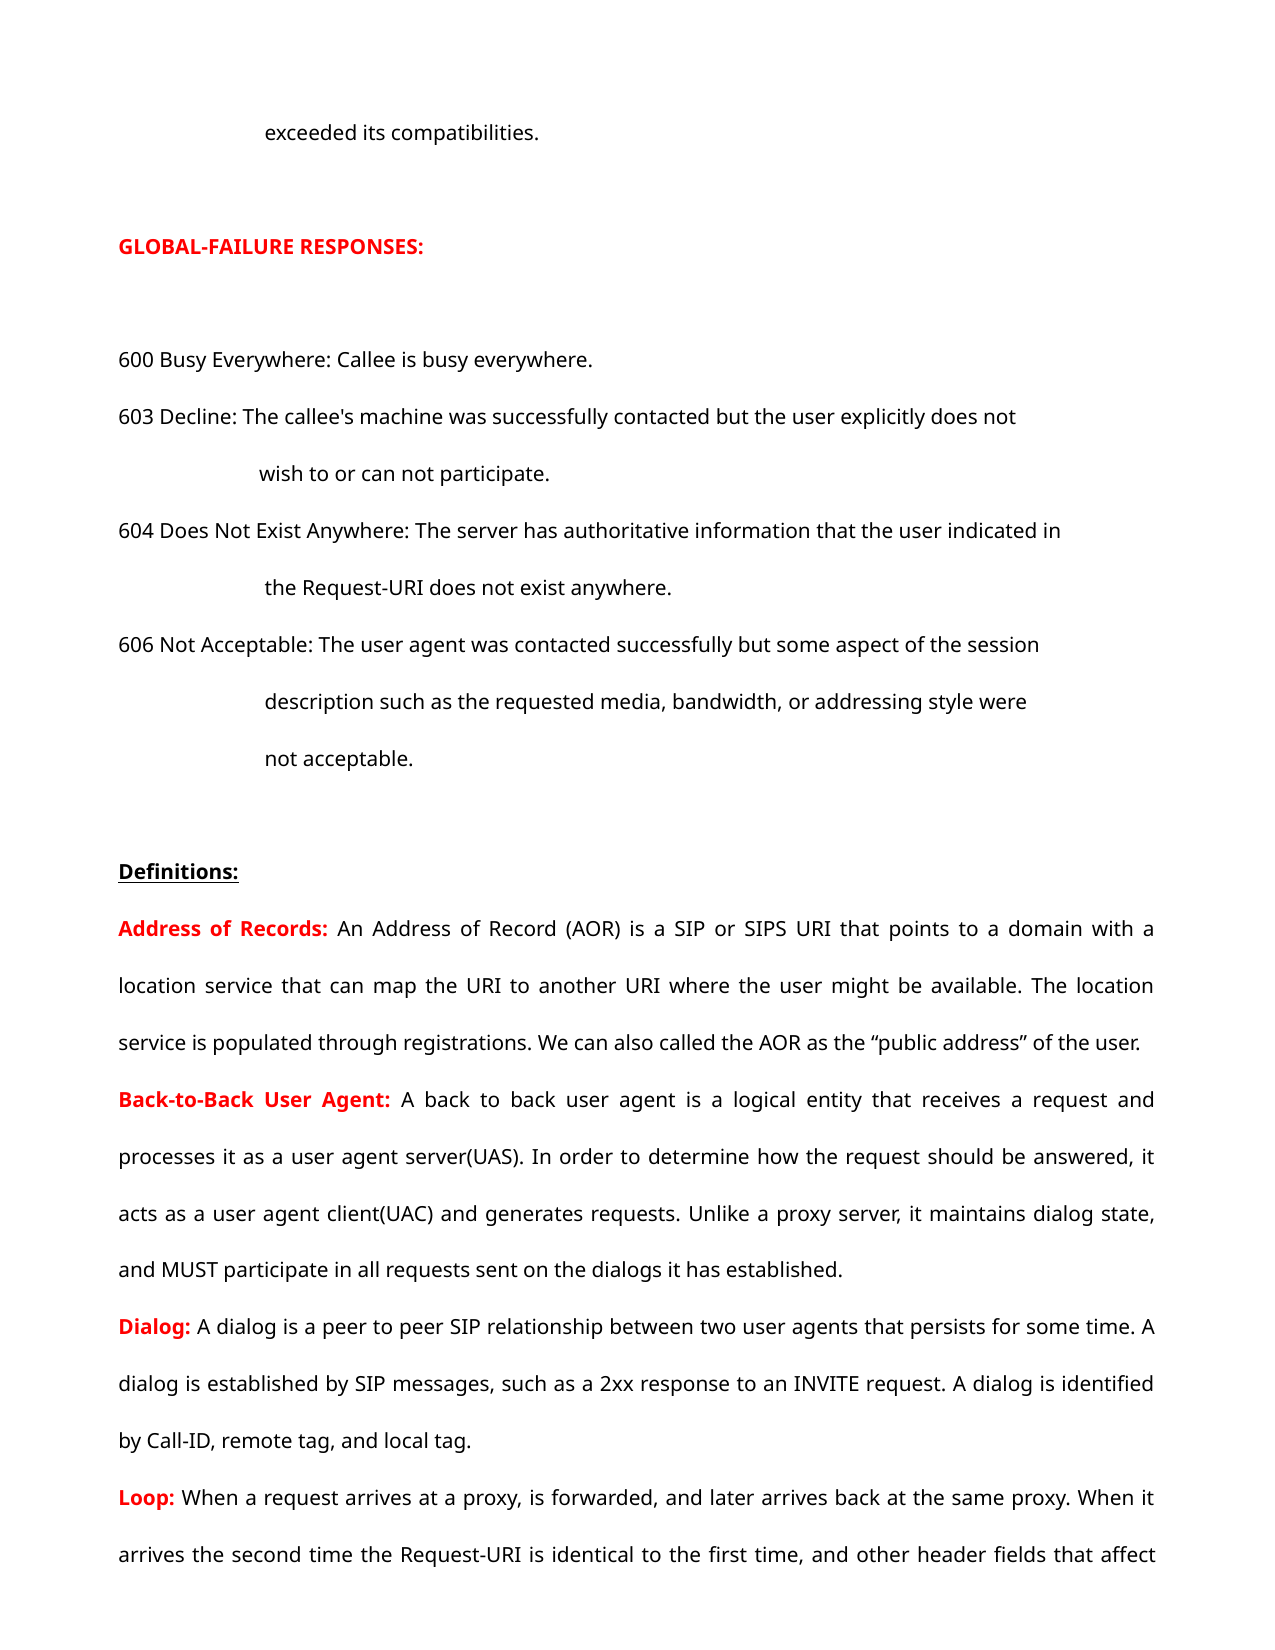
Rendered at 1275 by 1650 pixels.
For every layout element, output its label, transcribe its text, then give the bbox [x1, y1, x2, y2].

text Back-to-Back User Agent: A back to back user agent is a logical entity that receives a request and processes it as a user agent server(UAS). In order to determine how the request should be answered, it acts as a user agent client(UAC) and generates requests. Unlike a proxy server, it maintains dialog state, and MUST participate in all requests sent on the dialogs it has established. [118, 1085, 1157, 1284]
text 606 Not Acceptable: The user agent was contacted successfully but some aspect of the session [118, 630, 1157, 658]
text Loop: When a request arrives at a proxy, is forwarded, and later arrives back at the same proxy. When it arrives the second time the Request-URI is identical to the first time, and other header fields that affect [118, 1483, 1157, 1568]
text 604 Does Not Exist Anywhere: The server has authoritative information that the user indicated in [118, 516, 1157, 545]
text GLOBAL-FAILURE RESPONSES: [118, 232, 1157, 260]
text 603 Decline: The callee's machine was successfully contacted but the user explicitly does not [118, 402, 1157, 431]
text Dialog: A dialog is a peer to peer SIP relationship between two user agents that persists for some time. A dialog is established by SIP messages, such as a 2xx response to an INVITE request. A dialog is identified by Call-ID, remote tag, and local tag. [118, 1312, 1157, 1455]
text exceeded its compatibilities. [118, 118, 1157, 147]
text Definitions: [118, 857, 1157, 886]
text Address of Records: An Address of Record (AOR) is a SIP or SIPS URI that points to a domain with a location service that can map the URI to another URI where the user might be available. The location service is populated through registrations. We can also called the AOR as the “public address” of the user. [118, 914, 1157, 1057]
text 600 Busy Everywhere: Callee is busy everywhere. [118, 346, 1157, 374]
text wish to or can not participate. [118, 459, 1157, 488]
text not acceptable. [118, 744, 1157, 772]
text description such as the requested media, bandwidth, or addressing style were [118, 687, 1157, 715]
text the Request-URI does not exist anywhere. [118, 573, 1157, 602]
